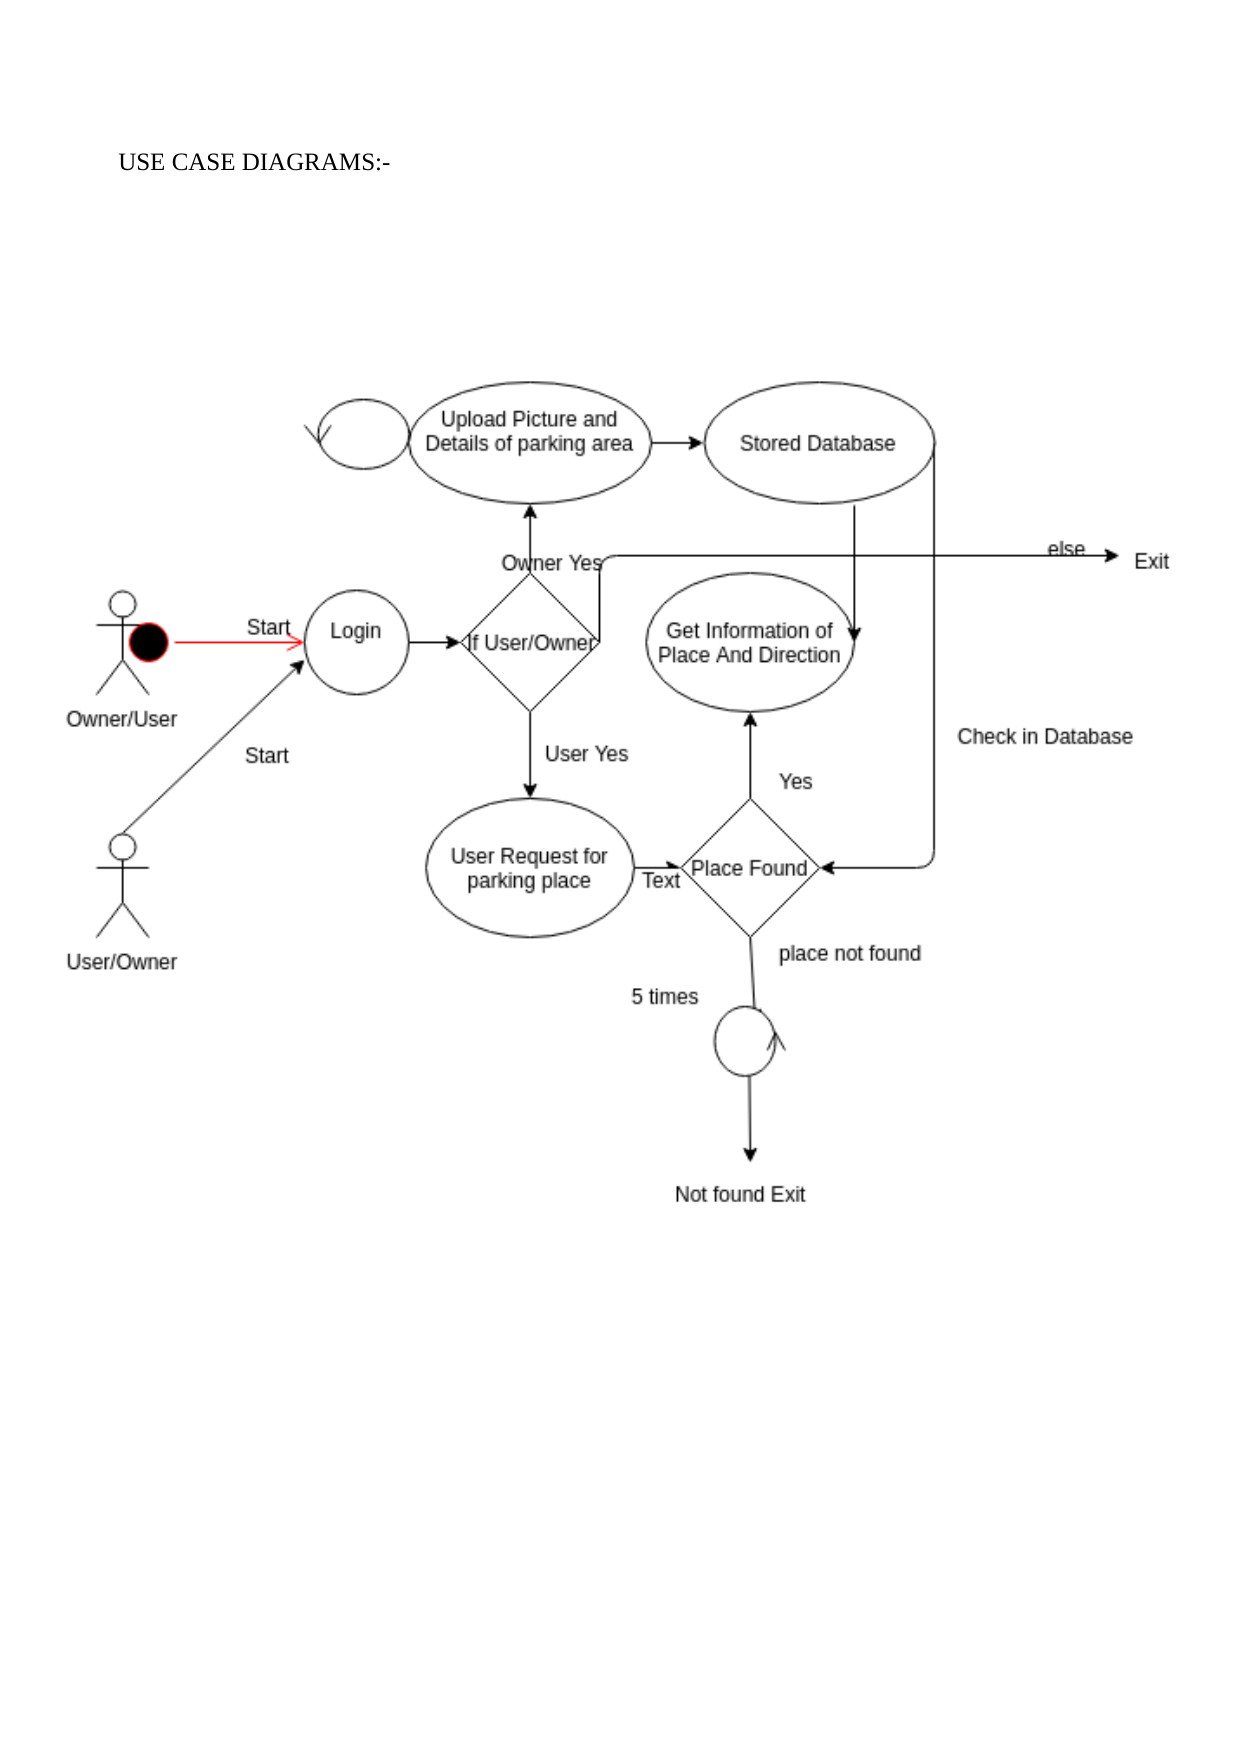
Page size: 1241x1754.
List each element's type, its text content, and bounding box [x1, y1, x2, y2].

text USE CASE DIAGRAMS:- [118, 147, 1122, 176]
